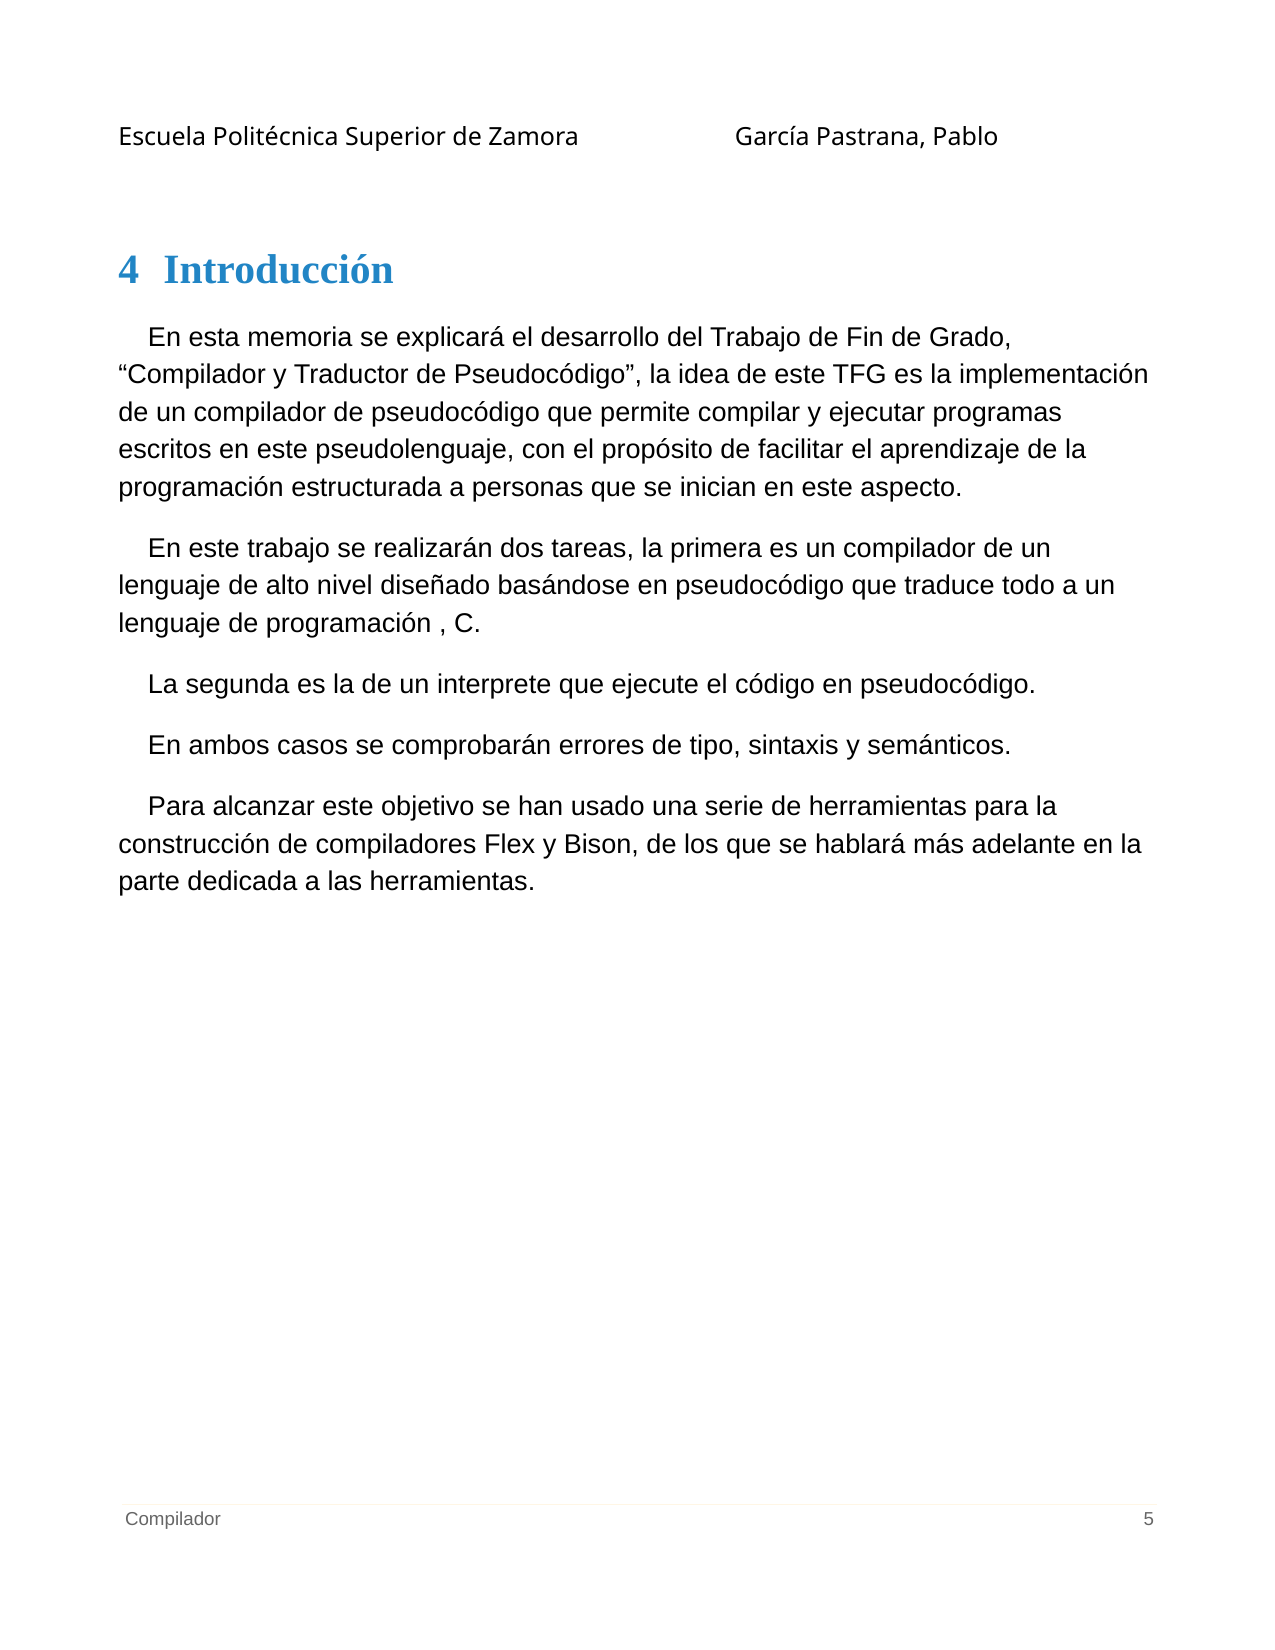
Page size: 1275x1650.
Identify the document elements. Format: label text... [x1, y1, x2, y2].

text En ambos casos se comprobarán errores de tipo, sintaxis y semánticos. [118, 729, 1157, 760]
text En este trabajo se realizarán dos tareas, la primera es un compilador de un lenguaje de alto nivel diseñado basándose en pseudocódigo que traduce todo a un lenguaje de programación , C. [118, 532, 1157, 638]
text Para alcanzar este objetivo se han usado una serie de herramientas para la construcción de compiladores Flex y Bison, de los que se hablará más adelante en la parte dedicada a las herramientas. [118, 790, 1157, 896]
text La segunda es la de un interprete que ejecute el código en pseudocódigo. [118, 668, 1157, 699]
subtitle Introducción [118, 245, 1157, 293]
text En esta memoria se explicará el desarrollo del Trabajo de Fin de Grado, “Compilador y Traductor de Pseudocódigo”, la idea de este TFG es la implementación de un compilador de pseudocódigo que permite compilar y ejecutar programas escritos en este pseudolenguaje, con el propósito de facilitar el aprendizaje de la programación estructurada a personas que se inician en este aspecto. [118, 321, 1157, 502]
